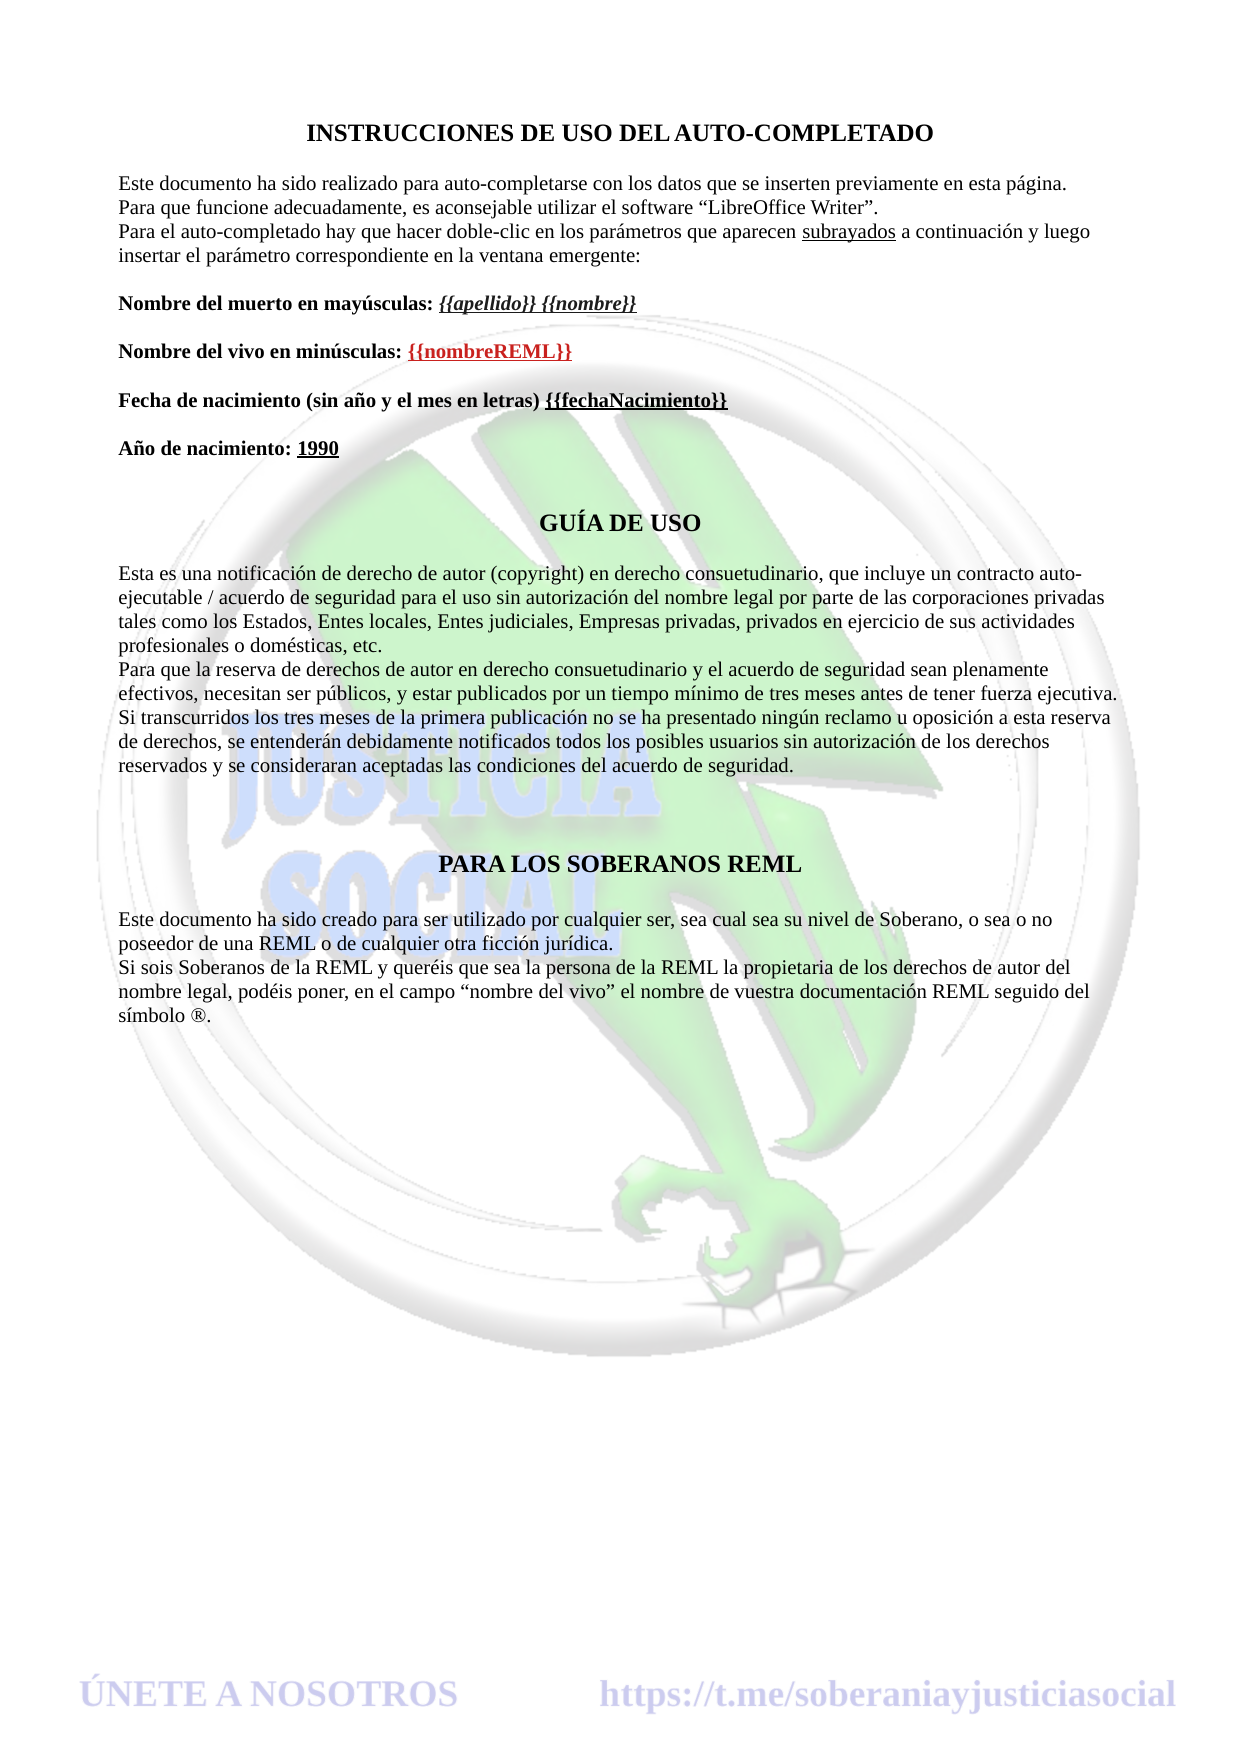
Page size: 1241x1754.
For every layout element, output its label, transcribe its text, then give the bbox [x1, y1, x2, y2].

text Para que funcione adecuadamente, es aconsejable utilizar el software “LibreOffice Writer”. [118, 195, 1122, 219]
text INSTRUCCIONES DE USO DEL AUTO-COMPLETADO [118, 118, 1122, 147]
text Para que la reserva de derechos de autor en derecho consuetudinario y el acuerdo de seguridad sean plenamente efectivos, necesitan ser públicos, y estar publicados por un tiempo mínimo de tres meses antes de tener fuerza ejecutiva. [118, 657, 1122, 705]
text Si sois Soberanos de la REML y queréis que sea la persona de la REML la propietaria de los derechos de autor del nombre legal, podéis poner, en el campo “nombre del vivo” el nombre de vuestra documentación REML seguido del símbolo ®. [118, 955, 1122, 1027]
text Nombre del muerto en mayúsculas: {{apellido}} {{nombre}} [118, 291, 1122, 315]
text Esta es una notificación de derecho de autor (copyright) en derecho consuetudinario, que incluye un contracto auto-ejecutable / acuerdo de seguridad para el uso sin autorización del nombre legal por parte de las corporaciones privadas tales como los Estados, Entes locales, Entes judiciales, Empresas privadas, privados en ejercicio de sus actividades profesionales o domésticas, etc. [118, 561, 1122, 657]
text Para el auto-completado hay que hacer doble-clic en los parámetros que aparecen subrayados a continuación y luego insertar el parámetro correspondiente en la ventana emergente: [118, 219, 1122, 267]
text PARA LOS SOBERANOS REML [118, 849, 1122, 878]
text Fecha de nacimiento (sin año y el mes en letras) {{fechaNacimiento}} [118, 387, 1122, 412]
text Este documento ha sido realizado para auto-completarse con los datos que se inserten previamente en esta página. [118, 171, 1122, 195]
text Año de nacimiento: 1990 [118, 436, 1122, 460]
text Nombre del vivo en minúsculas: {{nombreREML}} [118, 339, 1122, 363]
text Si transcurridos los tres meses de la primera publicación no se ha presentado ningún reclamo u oposición a esta reserva de derechos, se entenderán debidamente notificados todos los posibles usuarios sin autorización de los derechos reservados y se consideraran aceptadas las condiciones del acuerdo de seguridad. [118, 705, 1122, 777]
text GUÍA DE USO [118, 508, 1122, 537]
text Este documento ha sido creado para ser utilizado por cualquier ser, sea cual sea su nivel de Soberano, o sea o no poseedor de una REML o de cualquier otra ficción jurídica. [118, 907, 1122, 955]
